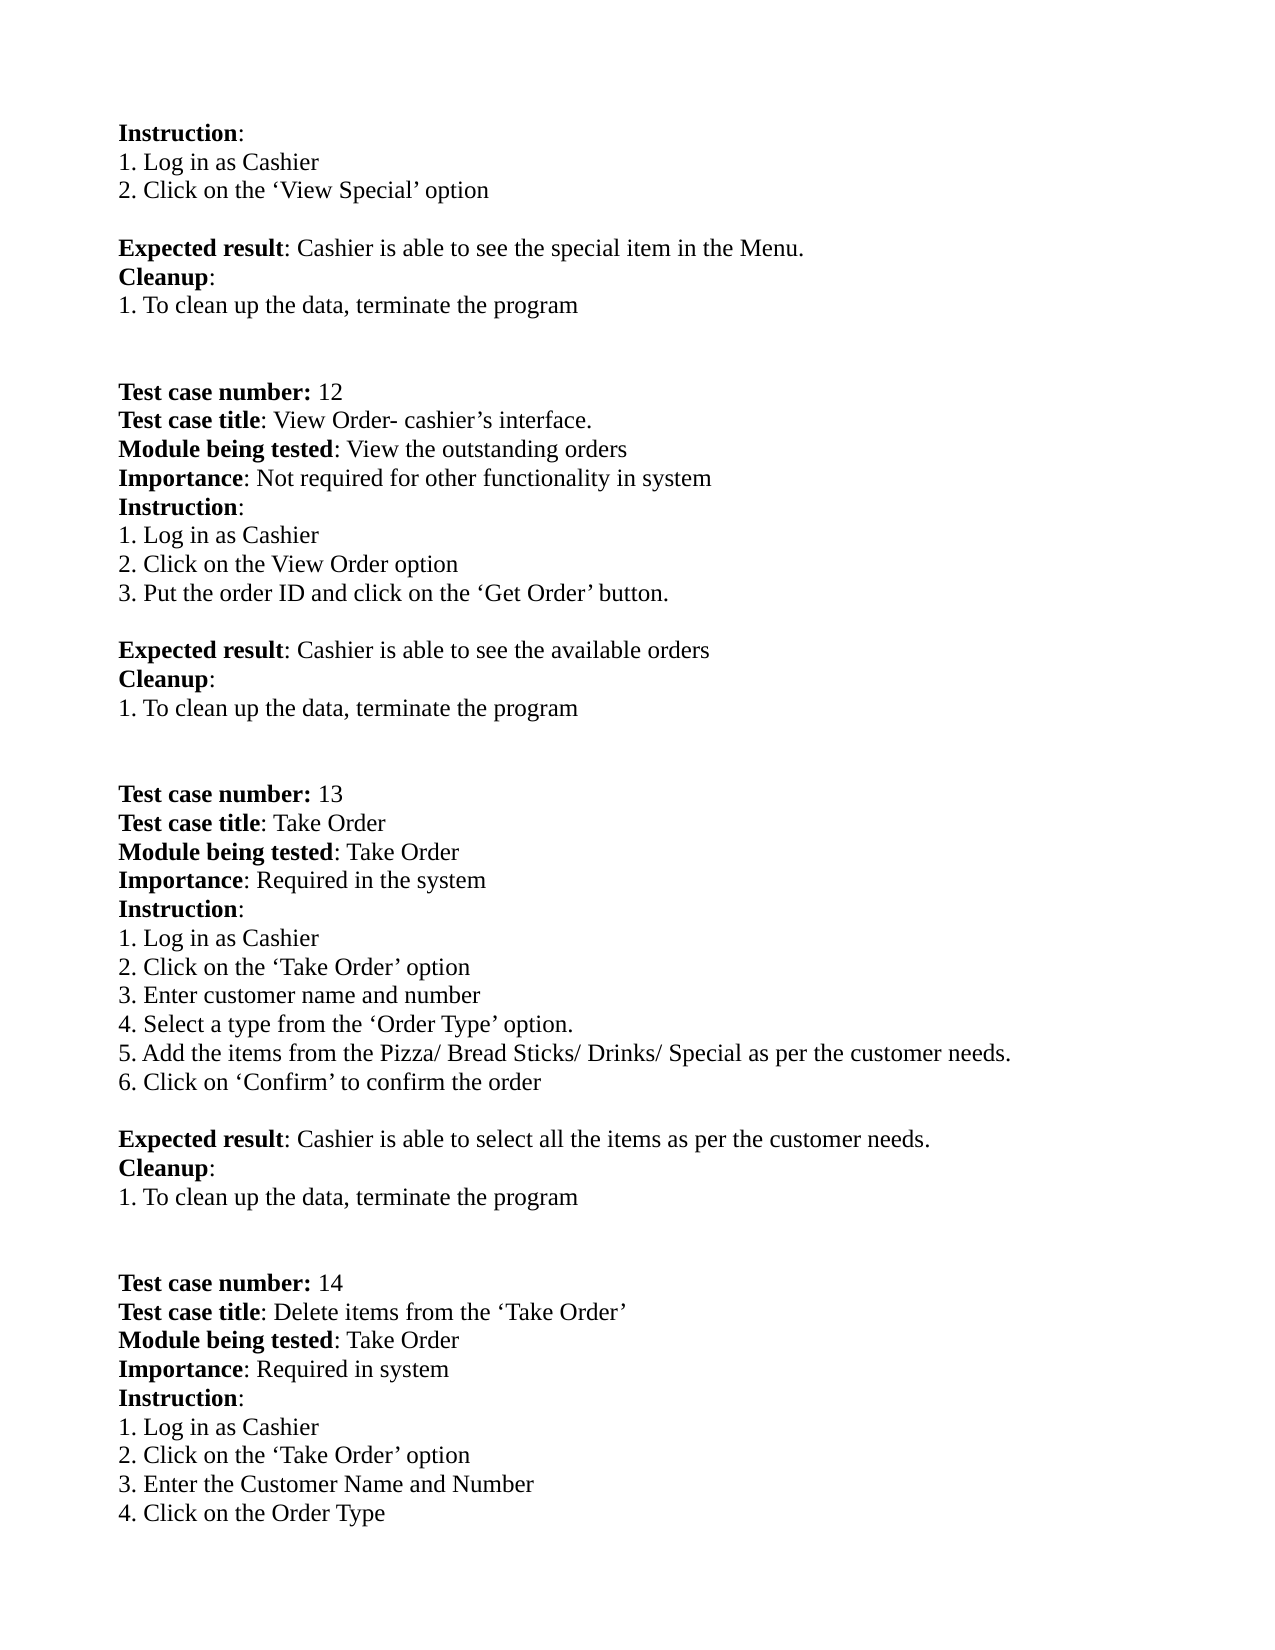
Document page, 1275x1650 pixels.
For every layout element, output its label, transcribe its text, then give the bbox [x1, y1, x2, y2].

text Instruction: [118, 894, 1157, 923]
text Module being tested: Take Order [118, 837, 1157, 866]
text Test case title: View Order- cashier’s interface. [118, 406, 1157, 434]
text 1. To clean up the data, terminate the program [118, 1182, 1157, 1211]
text 3. Enter customer name and number [118, 981, 1157, 1009]
text Importance: Not required for other functionality in system [118, 463, 1157, 492]
text Importance: Required in system [118, 1354, 1157, 1383]
text 2. Click on the View Order option [118, 549, 1157, 578]
text 2. Click on the ‘Take Order’ option [118, 952, 1157, 981]
text Module being tested: View the outstanding orders [118, 434, 1157, 463]
text 1. Log in as Cashier [118, 1412, 1157, 1441]
text 5. Add the items from the Pizza/ Bread Sticks/ Drinks/ Special as per the customer needs. [118, 1038, 1157, 1067]
text Module being tested: Take Order [118, 1326, 1157, 1354]
text 2. Click on the ‘View Special’ option [118, 176, 1157, 204]
text Test case number: 12 [118, 377, 1157, 406]
text 1. To clean up the data, terminate the program [118, 693, 1157, 722]
text Expected result: Cashier is able to see the special item in the Menu. [118, 233, 1157, 262]
text Expected result: Cashier is able to see the available orders [118, 636, 1157, 664]
text 2. Click on the ‘Take Order’ option [118, 1441, 1157, 1469]
text Test case title: Take Order [118, 808, 1157, 837]
text Test case title: Delete items from the ‘Take Order’ [118, 1297, 1157, 1326]
text Importance: Required in the system [118, 866, 1157, 894]
text 3. Put the order ID and click on the ‘Get Order’ button. [118, 578, 1157, 607]
text 1. Log in as Cashier [118, 521, 1157, 549]
text 3. Enter the Customer Name and Number [118, 1469, 1157, 1498]
text 6. Click on ‘Confirm’ to confirm the order [118, 1067, 1157, 1096]
text Cleanup: [118, 664, 1157, 693]
text 1. Log in as Cashier [118, 147, 1157, 176]
text Instruction: [118, 118, 1157, 147]
text 1. To clean up the data, terminate the program [118, 291, 1157, 319]
text 4. Click on the Order Type [118, 1498, 1157, 1527]
text 1. Log in as Cashier [118, 923, 1157, 952]
text Instruction: [118, 1383, 1157, 1412]
text 4. Select a type from the ‘Order Type’ option. [118, 1009, 1157, 1038]
text Test case number: 14 [118, 1268, 1157, 1297]
text Cleanup: [118, 262, 1157, 291]
text Expected result: Cashier is able to select all the items as per the customer needs. [118, 1124, 1157, 1153]
text Test case number: 13 [118, 779, 1157, 808]
text Cleanup: [118, 1153, 1157, 1182]
text Instruction: [118, 492, 1157, 521]
